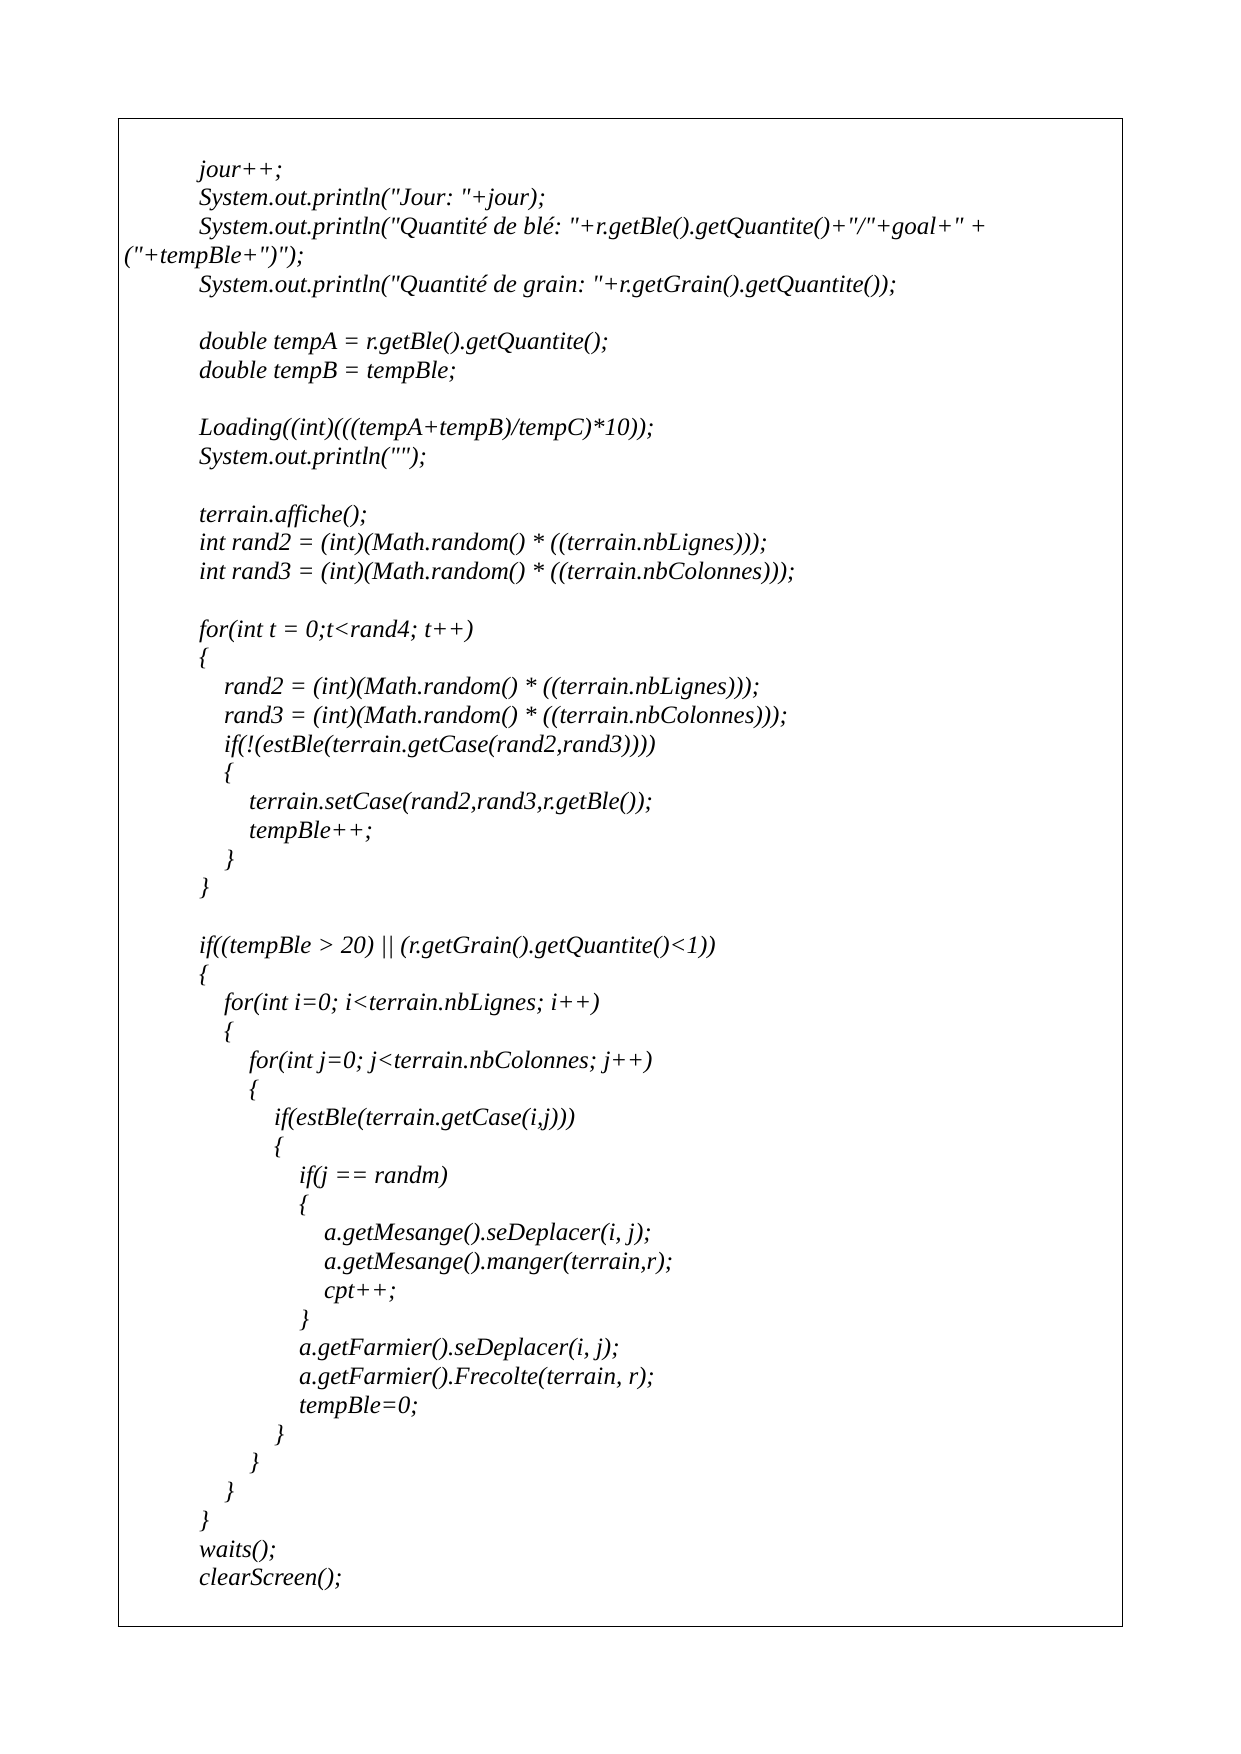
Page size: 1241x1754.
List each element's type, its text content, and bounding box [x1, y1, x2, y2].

table_header jour++; System.out.println("Jour: "+jour); System.out.println("Quantité de blé: "+r.getBle().getQuantite()+"/"+goal+" +("+tempBle+")"); System.out.println("Quantité de grain: "+r.getGrain().getQuantite()); double tempA = r.getBle().getQuantite(); double tempB = tempBle; Loading((int)(((tempA+tempB)/tempC)*10)); System.out.println(""); terrain.affiche(); int rand2 = (int)(Math.random() * ((terrain.nbLignes))); int rand3 = (int)(Math.random() * ((terrain.nbColonnes))); for(int t = 0;t<rand4; t++) { rand2 = (int)(Math.random() * ((terrain.nbLignes))); rand3 = (int)(Math.random() * ((terrain.nbColonnes))); if(!(estBle(terrain.getCase(rand2,rand3)))) { terrain.setCase(rand2,rand3,r.getBle()); tempBle++; } } if((tempBle > 20) || (r.getGrain().getQuantite()<1)) { for(int i=0; i<terrain.nbLignes; i++) { for(int j=0; j<terrain.nbColonnes; j++) { if(estBle(terrain.getCase(i,j))) { if(j == randm) { a.getMesange().seDeplacer(i, j); a.getMesange().manger(terrain,r); cpt++; } a.getFarmier().seDeplacer(i, j); a.getFarmier().Frecolte(terrain, r); tempBle=0; } } } } waits(); clearScreen(); [119, 119, 1122, 1626]
